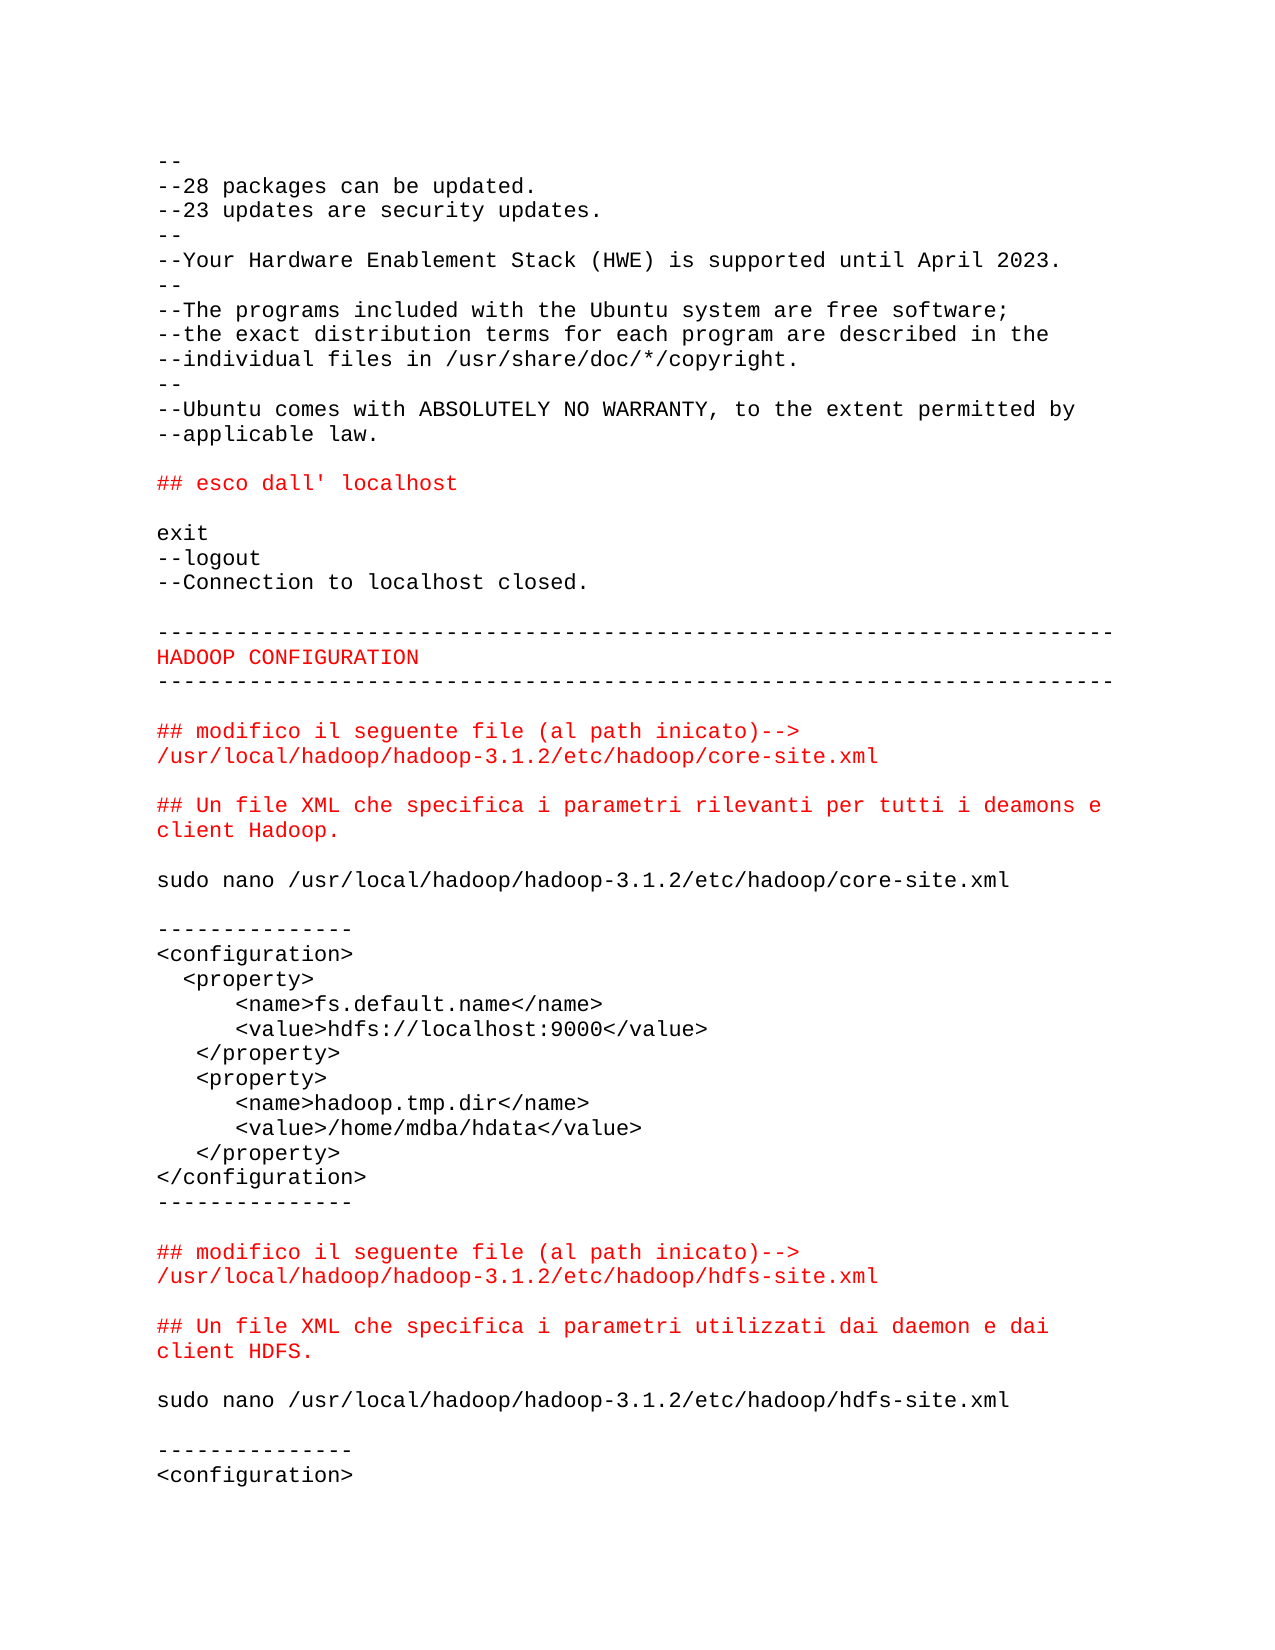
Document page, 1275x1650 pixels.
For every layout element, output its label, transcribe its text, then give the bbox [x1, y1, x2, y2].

text HADOOP CONFIGURATION [156, 646, 1118, 671]
text ------------------------------------------------------------------------- [156, 621, 1118, 646]
text </property> [156, 1142, 1118, 1166]
text --applicable law. [156, 423, 1118, 447]
text ------------------------------------------------------------------------- [156, 671, 1118, 695]
text ## Un file XML che specifica i parametri rilevanti per tutti i deamons e client Hadoop. [156, 794, 1118, 844]
text exit [156, 522, 1118, 547]
text --The programs included with the Ubuntu system are free software; [156, 299, 1118, 323]
text sudo nano /usr/local/hadoop/hadoop-3.1.2/etc/hadoop/hdfs-site.xml [156, 1389, 1118, 1414]
text --28 packages can be updated. [156, 175, 1118, 199]
text <value>hdfs://localhost:9000</value> [156, 1018, 1118, 1042]
text --Connection to localhost closed. [156, 571, 1118, 596]
text </property> [156, 1042, 1118, 1067]
text <name>fs.default.name</name> [156, 993, 1118, 1018]
text --------------- [156, 1439, 1118, 1464]
text -- [156, 224, 1118, 249]
text --Your Hardware Enablement Stack (HWE) is supported until April 2023. [156, 249, 1118, 274]
text ## esco dall' localhost [156, 472, 1118, 497]
text ## Un file XML che specifica i parametri utilizzati dai daemon e dai client HDFS. [156, 1315, 1118, 1365]
text --------------- [156, 1191, 1118, 1216]
text --------------- [156, 918, 1118, 943]
text -- [156, 274, 1118, 299]
text --the exact distribution terms for each program are described in the [156, 323, 1118, 348]
text </configuration> [156, 1166, 1118, 1191]
text -- [156, 150, 1118, 175]
text ## modifico il seguente file (al path inicato)--> /usr/local/hadoop/hadoop-3.1.2/etc/hadoop/core-site.xml [156, 720, 1118, 770]
text --logout [156, 547, 1118, 571]
text --Ubuntu comes with ABSOLUTELY NO WARRANTY, to the extent permitted by [156, 398, 1118, 423]
text <configuration> [156, 1464, 1118, 1489]
text ## modifico il seguente file (al path inicato)--> /usr/local/hadoop/hadoop-3.1.2/etc/hadoop/hdfs-site.xml [156, 1241, 1118, 1290]
text --23 updates are security updates. [156, 199, 1118, 224]
text <name>hadoop.tmp.dir</name> [156, 1092, 1118, 1117]
text -- [156, 373, 1118, 398]
text <property> [156, 1067, 1118, 1092]
text --individual files in /usr/share/doc/*/copyright. [156, 348, 1118, 373]
text <property> [156, 968, 1118, 993]
text <configuration> [156, 943, 1118, 968]
text <value>/home/mdba/hdata</value> [156, 1117, 1118, 1142]
text sudo nano /usr/local/hadoop/hadoop-3.1.2/etc/hadoop/core-site.xml [156, 869, 1118, 894]
